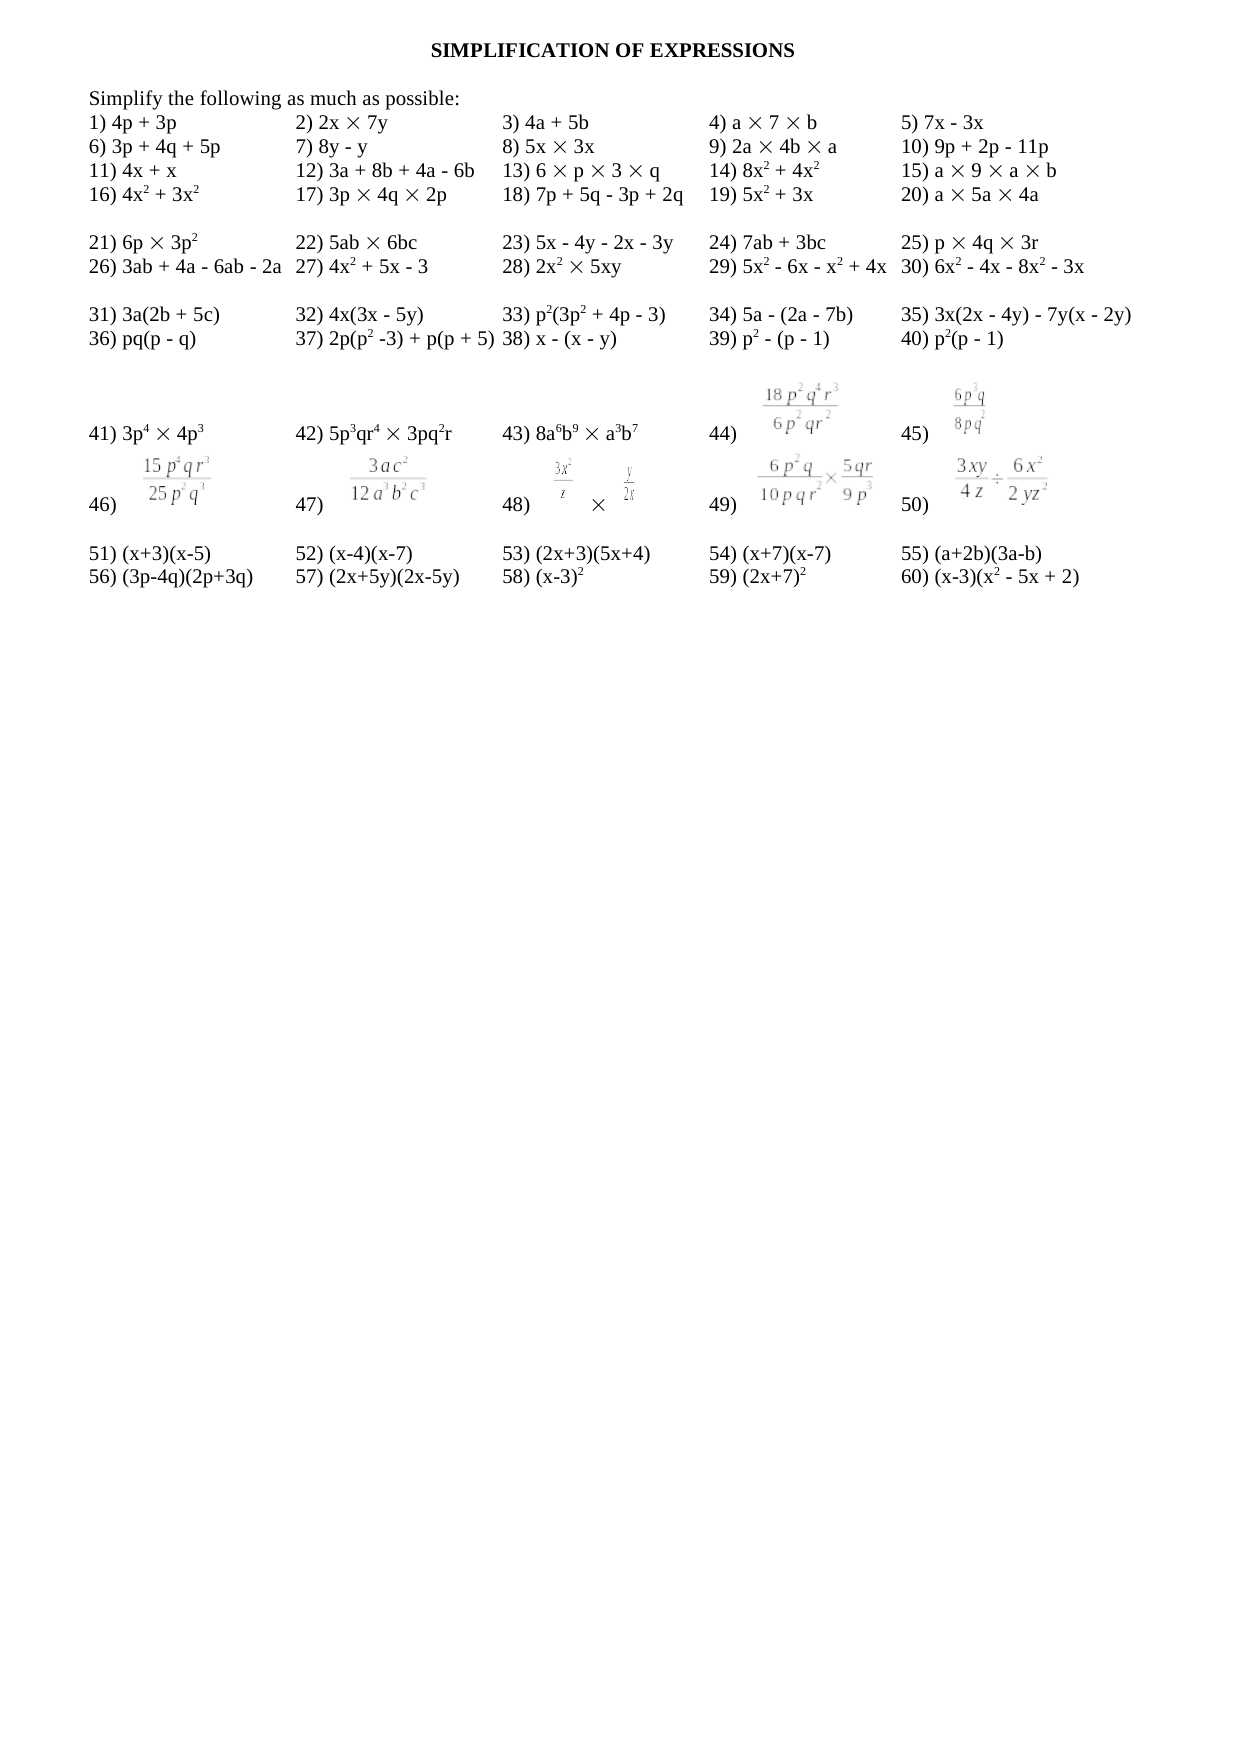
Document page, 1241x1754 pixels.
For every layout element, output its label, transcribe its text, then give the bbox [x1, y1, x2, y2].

text 21) 6p  3p2 22) 5ab  6bc 23) 5x - 4y - 2x - 3y 24) 7ab + 3bc 25) p  4q  3r [89, 230, 1137, 254]
text 36) pq(p - q) 37) 2p(p2 -3) + p(p + 5) 38) x - (x - y) 39) p2 - (p - 1) 40) p2(p - 1) [89, 326, 1137, 350]
text Simplify the following as much as possible: [89, 86, 1137, 110]
text 31) 3a(2b + 5c) 32) 4x(3x - 5y) 33) p2(3p2 + 4p - 3) 34) 5a - (2a - 7b) 35) 3x(2x - 4y) - 7y(x - 2y) [89, 302, 1137, 326]
text 1) 4p + 3p 2) 2x  7y 3) 4a + 5b 4) a  7  b 5) 7x - 3x [89, 110, 1137, 134]
text 41) 3p4  4p3 42) 5p3qr4  3pq2r 43) 8a6b9  a3b7 44) 45) [89, 374, 1137, 445]
text 16) 4x2 + 3x2 17) 3p  4q  2p 18) 7p + 5q - 3p + 2q 19) 5x2 + 3x 20) a  5a  4a [89, 182, 1137, 206]
text 46) 47) 48)  49) 50) [89, 445, 1137, 516]
text 6) 3p + 4q + 5p 7) 8y - y 8) 5x  3x 9) 2a  4b  a 10) 9p + 2p - 11p [89, 134, 1137, 158]
text 56) (3p-4q)(2p+3q) 57) (2x+5y)(2x-5y) 58) (x-3)2 59) (2x+7)2 60) (x-3)(x2 - 5x + 2) [89, 564, 1137, 588]
text 26) 3ab + 4a - 6ab - 2a 27) 4x2 + 5x - 3 28) 2x2  5xy 29) 5x2 - 6x - x2 + 4x 30) 6x2 - 4x - 8x2 - 3x [89, 254, 1137, 278]
text 11) 4x + x 12) 3a + 8b + 4a - 6b 13) 6  p  3  q 14) 8x2 + 4x2 15) a  9  a  b [89, 158, 1137, 182]
text 51) (x+3)(x-5) 52) (x-4)(x-7) 53) (2x+3)(5x+4) 54) (x+7)(x-7) 55) (a+2b)(3a-b) [89, 540, 1137, 564]
text SIMPLIFICATION OF EXPRESSIONS [89, 37, 1137, 62]
